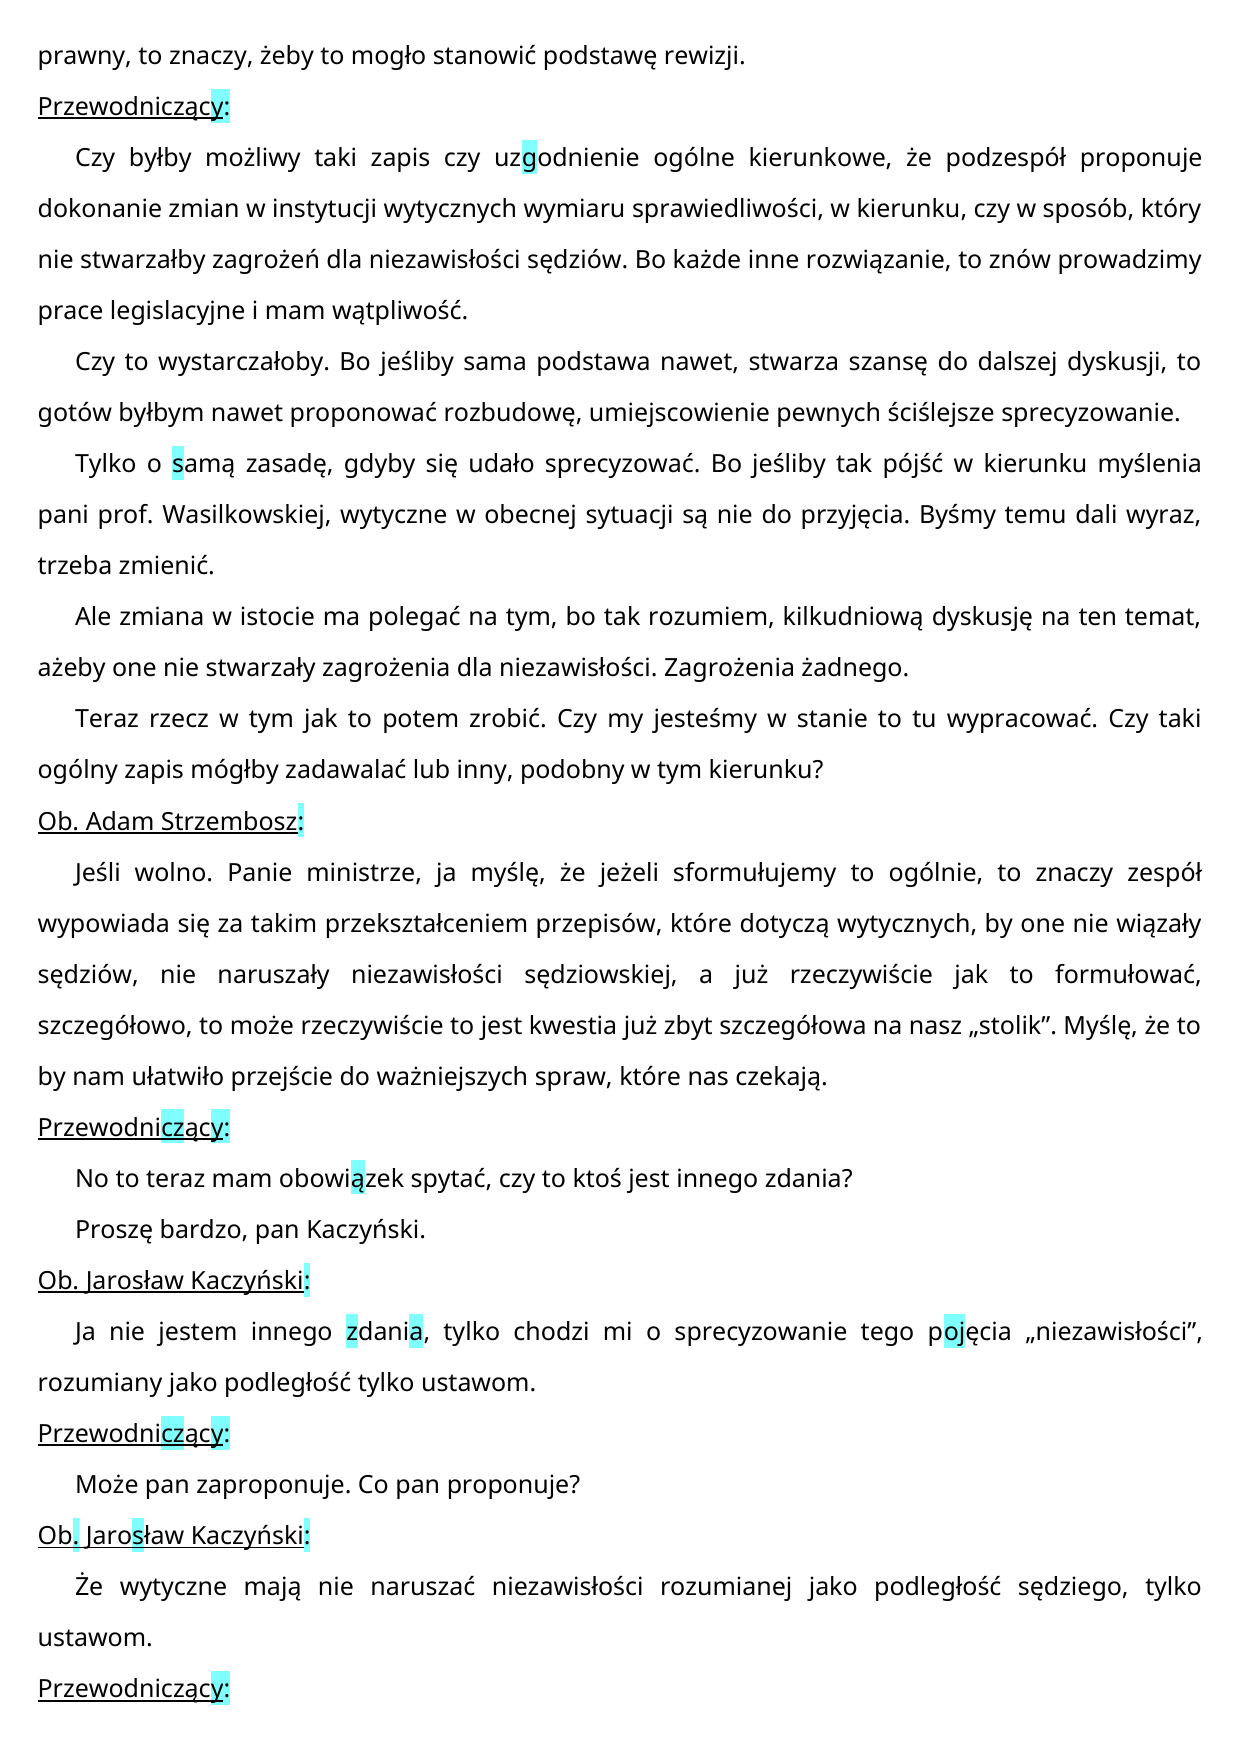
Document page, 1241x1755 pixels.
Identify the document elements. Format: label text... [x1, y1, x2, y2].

text Czy byłby możliwy taki zapis czy uzgodnienie ogólne kierunkowe, że podzespół proponuje dokonanie zmian w instytucji wytycznych wymiaru sprawiedliwości, w kierunku, czy w sposób, który nie stwarzałby zagrożeń dla niezawisłości sędziów. Bo każde inne rozwiązanie, to znów prowadzimy prace legislacyjne i mam wątpliwość. [37, 139, 1203, 327]
text Ale zmiana w istocie ma polegać na tym, bo tak rozumiem, kilkudniową dyskusję na ten temat, ażeby one nie stwarzały zagrożenia dla niezawisłości. Zagrożenia żadnego. [37, 599, 1203, 684]
text Przewodniczący: [37, 1416, 1203, 1450]
text Przewodniczący: [37, 1109, 1203, 1143]
text Przewodniczący: [37, 1671, 1203, 1705]
text Ja nie jestem innego zdania, tylko chodzi mi o sprecyzowanie tego pojęcia „niezawisłości”, rozumiany jako podległość tylko ustawom. [37, 1313, 1203, 1399]
text Teraz rzecz w tym jak to potem zrobić. Czy my jesteśmy w stanie to tu wypracować. Czy taki ogólny zapis mógłby zadawalać lub inny, podobny w tym kierunku? [37, 701, 1203, 786]
text No to teraz mam obowiązek spytać, czy to ktoś jest innego zdania? [37, 1160, 1203, 1194]
text Może pan zaproponuje. Co pan proponuje? [37, 1467, 1203, 1501]
text Tylko o samą zasadę, gdyby się udało sprecyzować. Bo jeśliby tak pójść w kierunku myślenia pani prof. Wasilkowskiej, wytyczne w obecnej sytuacji są nie do przyjęcia. Byśmy temu dali wyraz, trzeba zmienić. [37, 446, 1203, 582]
text Ob. Jarosław Kaczyński: [37, 1518, 1203, 1552]
text Jeśli wolno. Panie ministrze, ja myślę, że jeżeli sformułujemy to ogólnie, to znaczy zespół wypowiada się za takim przekształceniem przepisów, które dotyczą wytycznych, by one nie wiązały sędziów, nie naruszały niezawisłości sędziowskiej, a już rzeczywiście jak to formułować, szczegółowo, to może rzeczywiście to jest kwestia już zbyt szczegółowa na nasz „stolik”. Myślę, że to by nam ułatwiło przejście do ważniejszych spraw, które nas czekają. [37, 854, 1203, 1092]
text Przewodniczący: [37, 88, 1203, 123]
text Ob. Adam Strzembosz: [37, 803, 1203, 837]
text Proszę bardzo, pan Kaczyński. [37, 1211, 1203, 1246]
text Czy to wystarczałoby. Bo jeśliby sama podstawa nawet, stwarza szansę do dalszej dyskusji, to gotów byłbym nawet proponować rozbudowę, umiejscowienie pewnych ściślejsze sprecyzowanie. [37, 344, 1203, 429]
text Że wytyczne mają nie naruszać niezawisłości rozumianej jako podległość sędziego, tylko ustawom. [37, 1569, 1203, 1654]
text Ob. Jarosław Kaczyński: [37, 1262, 1203, 1297]
text prawny, to znaczy, żeby to mogło stanowić podstawę rewizji. [37, 37, 1203, 72]
